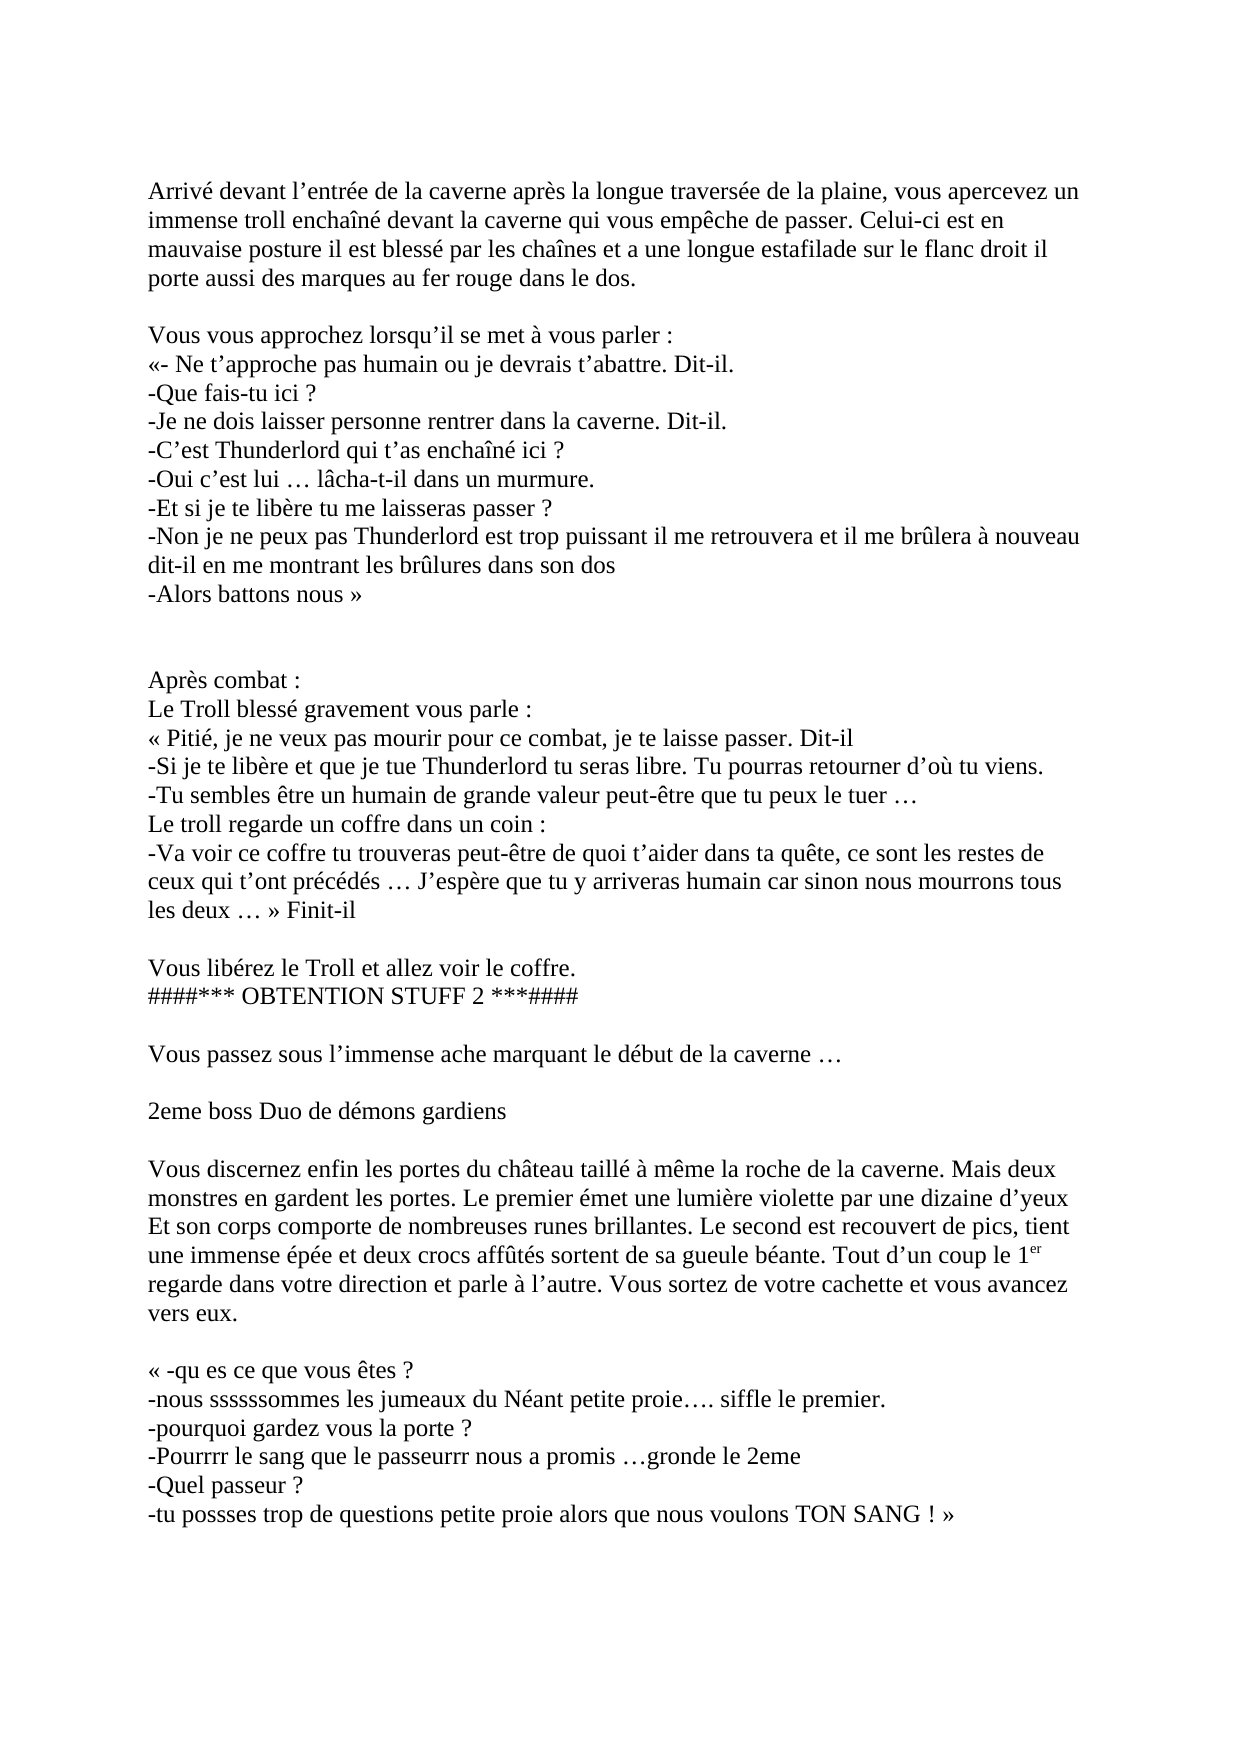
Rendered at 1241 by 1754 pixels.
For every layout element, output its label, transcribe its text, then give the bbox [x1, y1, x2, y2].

text Le Troll blessé gravement vous parle : [148, 694, 1093, 723]
text « Pitié, je ne veux pas mourir pour ce combat, je te laisse passer. Dit-il [148, 723, 1093, 751]
text -C’est Thunderlord qui t’as enchaîné ici ? [148, 435, 1093, 464]
text 2eme boss Duo de démons gardiens [148, 1096, 1093, 1125]
text -nous ssssssommes les jumeaux du Néant petite proie…. siffle le premier. [148, 1384, 1093, 1413]
text Vous libérez le Troll et allez voir le coffre. [148, 953, 1093, 981]
text Vous discernez enfin les portes du château taillé à même la roche de la caverne. Mais deux monstres en gardent les portes. Le premier émet une lumière violette par une dizaine d’yeux [148, 1154, 1093, 1211]
text -pourquoi gardez vous la porte ? [148, 1413, 1093, 1441]
text -Pourrrr le sang que le passeurrr nous a promis …gronde le 2eme [148, 1441, 1093, 1470]
text Vous passez sous l’immense ache marquant le début de la caverne … [148, 1039, 1093, 1068]
text -Alors battons nous » [148, 579, 1093, 608]
text ####*** OBTENTION STUFF 2 ***#### [148, 981, 1093, 1010]
text -Que fais-tu ici ? [148, 378, 1093, 406]
text -Non je ne peux pas Thunderlord est trop puissant il me retrouvera et il me brûlera à nouveau dit-il en me montrant les brûlures dans son dos [148, 521, 1093, 579]
text -Quel passeur ? [148, 1470, 1093, 1499]
text Après combat : [148, 665, 1093, 694]
text -Oui c’est lui … lâcha-t-il dans un murmure. [148, 464, 1093, 493]
text -Je ne dois laisser personne rentrer dans la caverne. Dit-il. [148, 406, 1093, 435]
text Vous vous approchez lorsqu’il se met à vous parler : [148, 320, 1093, 349]
text Le troll regarde un coffre dans un coin : [148, 809, 1093, 838]
text -Va voir ce coffre tu trouveras peut-être de quoi t’aider dans ta quête, ce sont les restes de ceux qui t’ont précédés … J’espère que tu y arriveras humain car sinon nous mourrons tous les deux … » Finit-il [148, 838, 1093, 924]
text -Et si je te libère tu me laisseras passer ? [148, 493, 1093, 521]
text Et son corps comporte de nombreuses runes brillantes. Le second est recouvert de pics, tient une immense épée et deux crocs affûtés sortent de sa gueule béante. Tout d’un coup le 1er regarde dans votre direction et parle à l’autre. Vous sortez de votre cachette et vous avancez vers eux. [148, 1211, 1093, 1326]
text « -qu es ce que vous êtes ? [148, 1355, 1093, 1384]
text -Tu sembles être un humain de grande valeur peut-être que tu peux le tuer … [148, 780, 1093, 809]
text «- Ne t’approche pas humain ou je devrais t’abattre. Dit-il. [148, 349, 1093, 378]
text -tu possses trop de questions petite proie alors que nous voulons TON SANG ! » [148, 1499, 1093, 1528]
text Arrivé devant l’entrée de la caverne après la longue traversée de la plaine, vous apercevez un immense troll enchaîné devant la caverne qui vous empêche de passer. Celui-ci est en mauvaise posture il est blessé par les chaînes et a une longue estafilade sur le flanc droit il porte aussi des marques au fer rouge dans le dos. [148, 176, 1093, 291]
text -Si je te libère et que je tue Thunderlord tu seras libre. Tu pourras retourner d’où tu viens. [148, 751, 1093, 780]
